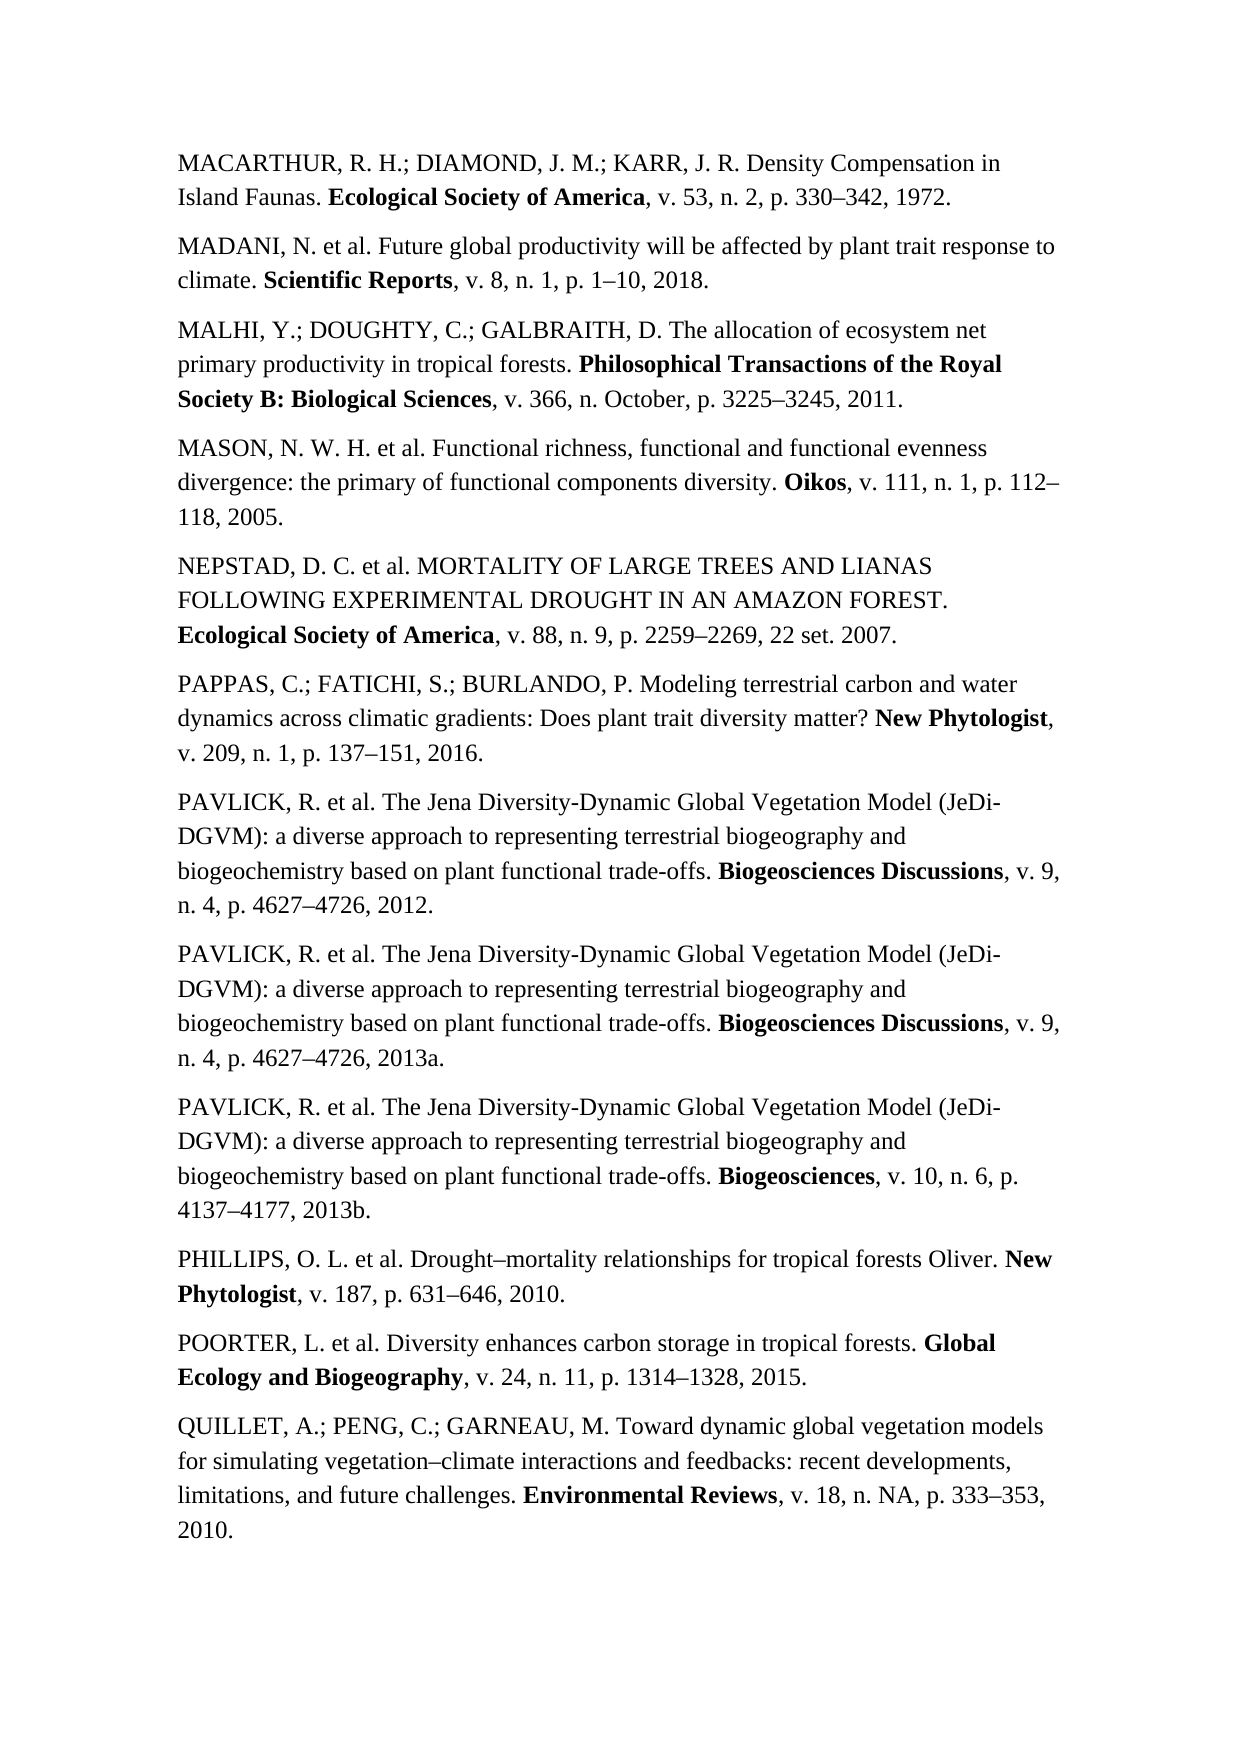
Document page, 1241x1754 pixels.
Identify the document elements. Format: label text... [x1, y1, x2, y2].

text POORTER, L. et al. Diversity enhances carbon storage in tropical forests. Global Ecology and Biogeography, v. 24, n. 11, p. 1314–1328, 2015. [177, 1328, 1063, 1391]
text MALHI, Y.; DOUGHTY, C.; GALBRAITH, D. The allocation of ecosystem net primary productivity in tropical forests. Philosophical Transactions of the Royal Society B: Biological Sciences, v. 366, n. October, p. 3225–3245, 2011. [177, 315, 1063, 412]
text PAVLICK, R. et al. The Jena Diversity-Dynamic Global Vegetation Model (JeDi-DGVM): a diverse approach to representing terrestrial biogeography and biogeochemistry based on plant functional trade-offs. Biogeosciences Discussions, v. 9, n. 4, p. 4627–4726, 2012. [177, 787, 1063, 919]
text PAPPAS, C.; FATICHI, S.; BURLANDO, P. Modeling terrestrial carbon and water dynamics across climatic gradients: Does plant trait diversity matter? New Phytologist, v. 209, n. 1, p. 137–151, 2016. [177, 669, 1063, 766]
text NEPSTAD, D. C. et al. MORTALITY OF LARGE TREES AND LIANAS FOLLOWING EXPERIMENTAL DROUGHT IN AN AMAZON FOREST. Ecological Society of America, v. 88, n. 9, p. 2259–2269, 22 set. 2007. [177, 551, 1063, 648]
text PAVLICK, R. et al. The Jena Diversity-Dynamic Global Vegetation Model (JeDi-DGVM): a diverse approach to representing terrestrial biogeography and biogeochemistry based on plant functional trade-offs. Biogeosciences, v. 10, n. 6, p. 4137–4177, 2013b. [177, 1092, 1063, 1224]
text MADANI, N. et al. Future global productivity will be affected by plant trait response to climate. Scientific Reports, v. 8, n. 1, p. 1–10, 2018. [177, 231, 1063, 294]
text MACARTHUR, R. H.; DIAMOND, J. M.; KARR, J. R. Density Compensation in Island Faunas. Ecological Society of America, v. 53, n. 2, p. 330–342, 1972. [177, 148, 1063, 211]
text PHILLIPS, O. L. et al. Drought–mortality relationships for tropical forests Oliver. New Phytologist, v. 187, p. 631–646, 2010. [177, 1244, 1063, 1307]
text MASON, N. W. H. et al. Functional richness, functional and functional evenness divergence: the primary of functional components diversity. Oikos, v. 111, n. 1, p. 112–118, 2005. [177, 433, 1063, 530]
text QUILLET, A.; PENG, C.; GARNEAU, M. Toward dynamic global vegetation models for simulating vegetation–climate interactions and feedbacks: recent developments, limitations, and future challenges. Environmental Reviews, v. 18, n. NA, p. 333–353, 2010. [177, 1411, 1063, 1543]
text PAVLICK, R. et al. The Jena Diversity-Dynamic Global Vegetation Model (JeDi-DGVM): a diverse approach to representing terrestrial biogeography and biogeochemistry based on plant functional trade-offs. Biogeosciences Discussions, v. 9, n. 4, p. 4627–4726, 2013a. [177, 939, 1063, 1071]
